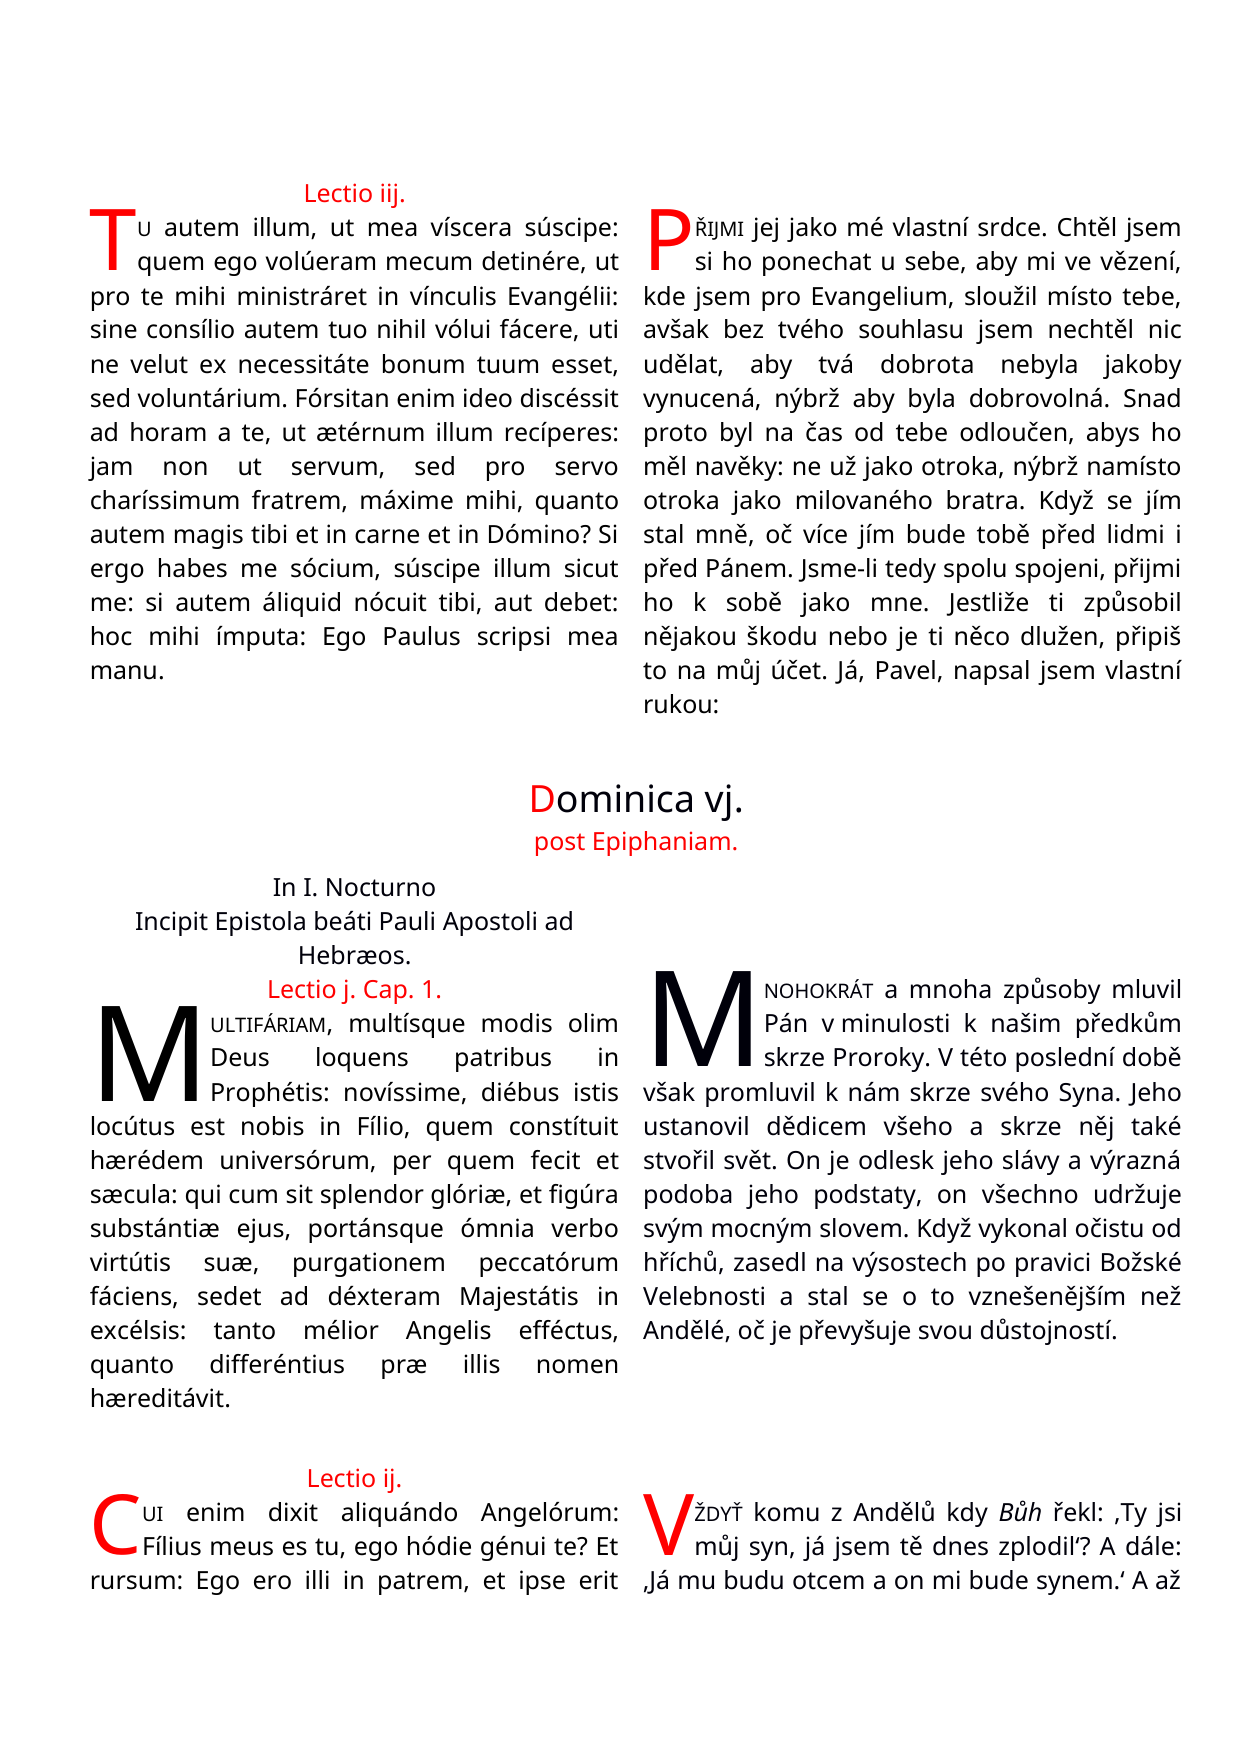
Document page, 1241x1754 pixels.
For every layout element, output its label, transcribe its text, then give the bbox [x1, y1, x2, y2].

table_cell Dominica vj. post Epiphaniam. [78, 767, 1194, 864]
table_cell [78, 118, 631, 170]
table_cell Mnohokrát a mnoha způsoby mluvil Pán v minulosti k našim předkům skrze Proroky. V této poslední době však promluvil k nám skrze svého Syna. Jeho ustanovil dědicem všeho a skrze něj také stvořil svět. On je odlesk jeho slávy a výrazná podoba jeho podstaty, on všechno udržuje svým mocným slovem. Když vykonal očistu od hříchů, zasedl na výsostech po pravici Božské Velebnosti a stal se o to vznešenějším než Andělé, oč je převyšuje svou důstojností. [631, 864, 1194, 1455]
table_cell [631, 118, 1194, 170]
table_cell In I. Nocturno Incipit Epistola beáti Pauli Apostoli ad Hebræos. Lectio j. Cap. 1. Multifáriam, multísque modis olim Deus loquens patribus in Prophétis: novíssime, diébus istis locútus est nobis in Fílio, quem constítuit hærédem universórum, per quem fecit et sæcula: qui cum sit splendor glóriæ, et figúra substántiæ ejus, portánsque ómnia verbo virtútis suæ, purgationem peccatórum fáciens, sedet ad déxteram Majestátis in excélsis: tanto mélior Angelis efféctus, quanto differéntius præ illis nomen hæreditávit. [78, 864, 631, 1455]
table_cell Vždyť komu z Andělů kdy Bůh řekl: ‚Ty jsi můj syn, já jsem tě dnes zplodil‘? A dále: ‚Já mu budu otcem a on mi bude synem.‘ A až [631, 1455, 1194, 1603]
table_cell Přijmi jej jako mé vlastní srdce. Chtěl jsem si ho ponechat u sebe, aby mi ve vězení, kde jsem pro Evangelium, sloužil místo tebe, avšak bez tvého souhlasu jsem nechtěl nic udělat, aby tvá dobrota nebyla jakoby vynucená, nýbrž aby byla dobrovolná. Snad proto byl na čas od tebe odloučen, abys ho měl navěky: ne už jako otroka, nýbrž namísto otroka jako milovaného bratra. Když se jím stal mně, oč více jím bude tobě před lidmi i před Pánem. Jsme-li tedy spolu spojeni, přijmi ho k sobě jako mne. Jestliže ti způsobil nějakou škodu nebo je ti něco dlužen, připiš to na můj účet. Já, Pavel, napsal jsem vlastní rukou: [631, 170, 1194, 767]
table_cell Lectio ij. Cui enim dixit aliquándo Angelórum: Fílius meus es tu, ego hódie génui te? Et rursum: Ego ero illi in patrem, et ipse erit [78, 1455, 631, 1603]
table_cell Lectio iij. Tu autem illum, ut mea víscera súscipe: quem ego volúeram mecum detinére, ut pro te mihi ministráret in vínculis Evangélii: sine consílio autem tuo nihil vólui fácere, uti ne velut ex necessitáte bonum tuum esset, sed voluntárium. Fórsitan enim ideo discéssit ad horam a te, ut ætérnum illum recíperes: jam non ut servum, sed pro servo charíssimum fratrem, máxime mihi, quanto autem magis tibi et in carne et in Dómino? Si ergo habes me sócium, súscipe illum sicut me: si autem áliquid nócuit tibi, aut debet: hoc mihi ímputa: Ego Paulus scripsi mea manu. [78, 170, 631, 767]
